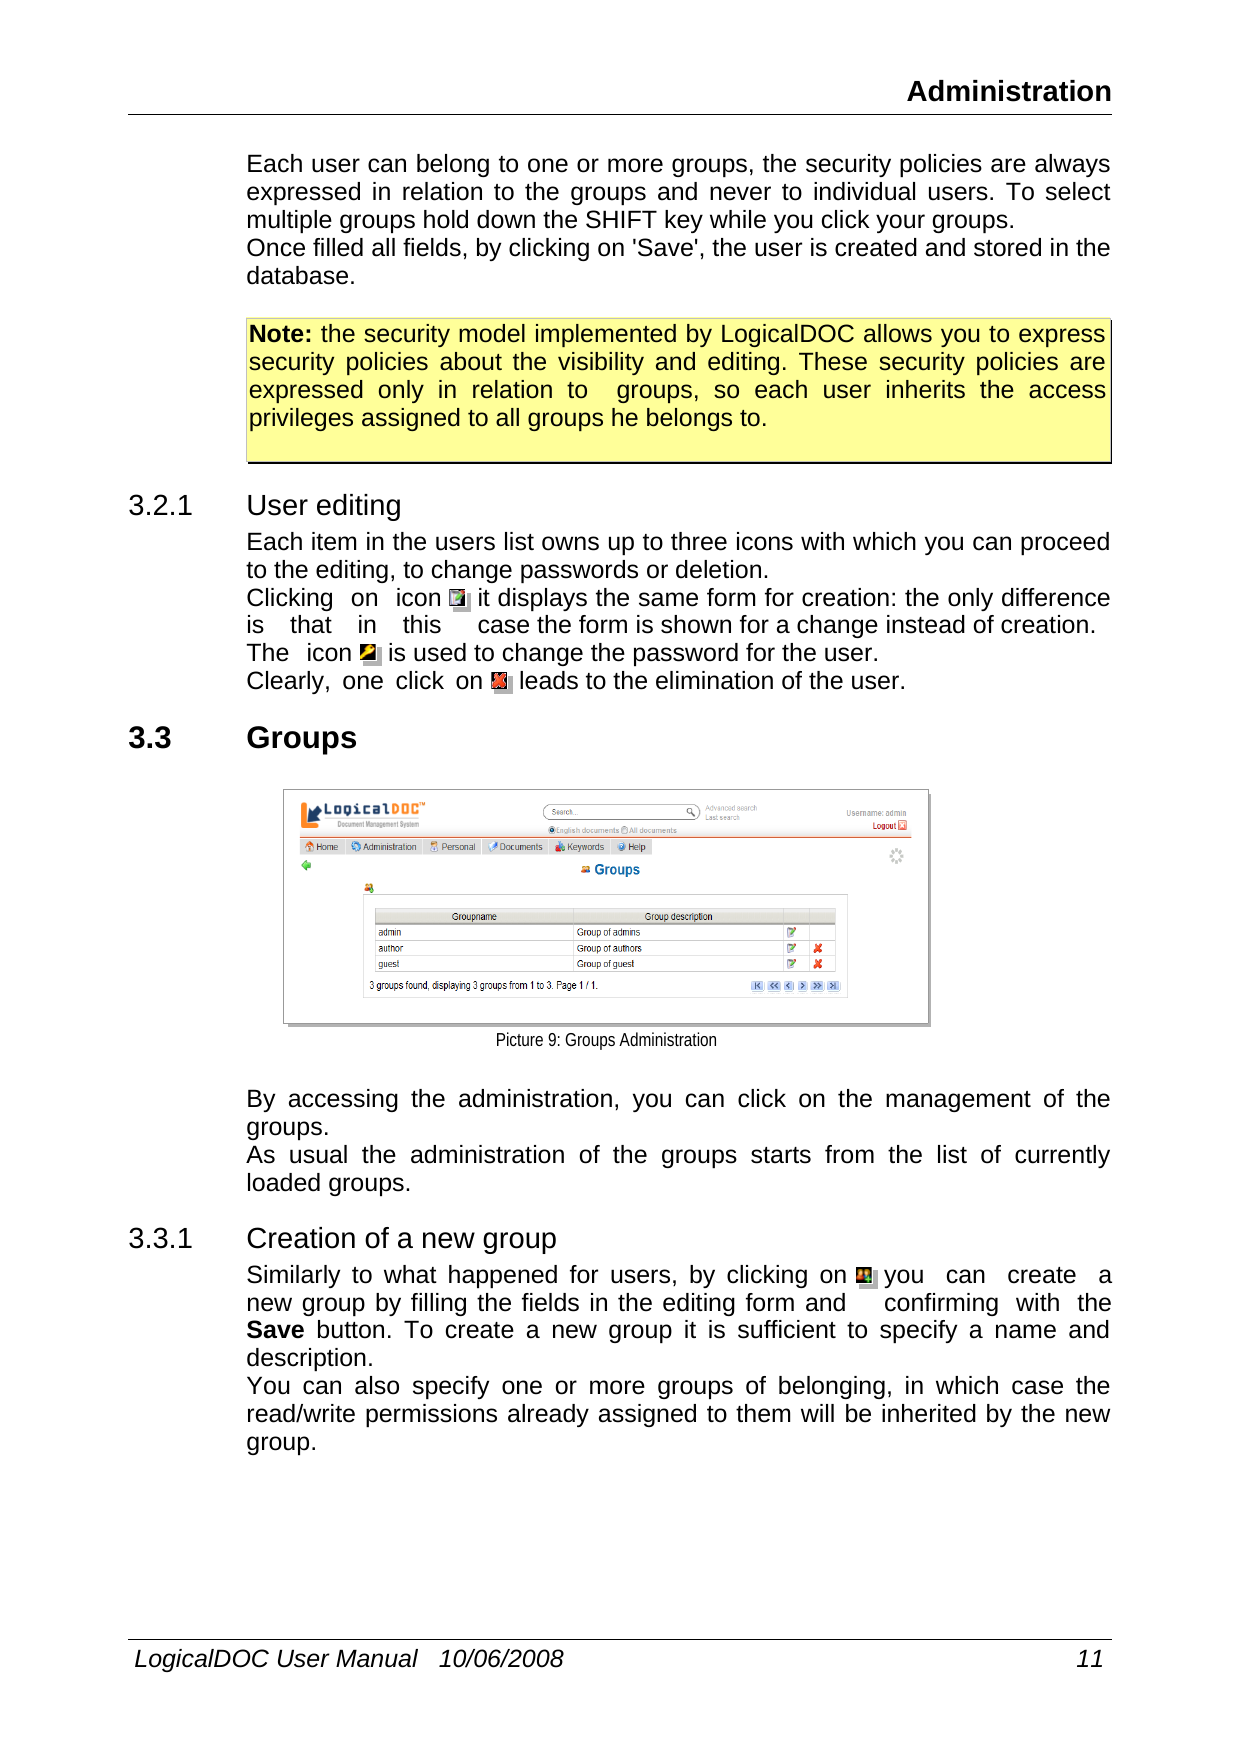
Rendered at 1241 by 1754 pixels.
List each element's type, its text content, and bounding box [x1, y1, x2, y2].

picture [299, 798, 912, 1014]
text Once filled all fields, by clicking on 'Save', the user is created and stored in the database. [246, 234, 1112, 289]
picture [449, 589, 465, 606]
text The icon is used to change the password for the user. [246, 639, 1112, 667]
text Each item in the users list owns up to three icons with which you can proceed to the editing, to change passwords or deletion. [246, 528, 1112, 583]
subtitle Creation of a new group [128, 1222, 1112, 1254]
text Clicking on icon it displays the same form for creation: the only difference is that in this case the form is shown for a change instead of creation. [246, 583, 1112, 639]
text Similarly to what happened for users, by clicking on you can create a new group by filling the fields in the editing form and confirming with the Save button. To create a new group it is sufficient to specify a name and description. [246, 1260, 1112, 1372]
text Each user can belong to one or more groups, the security policies are always expressed in relation to the groups and never to individual users. To select multiple groups hold down the SHIFT key while you click your groups. [246, 150, 1112, 234]
subtitle Groups [128, 720, 1112, 755]
picture [360, 644, 376, 660]
text As usual the administration of the groups starts from the list of currently loaded groups. [246, 1141, 1112, 1197]
text Note: the security model implemented by LogicalDOC allows you to express security policies about the visibility and editing. These security policies are expressed only in relation to groups, so each user inherits the access privileges assigned to all groups he belongs to. [247, 319, 1110, 429]
text By accessing the administration, you can click on the management of the groups. [246, 761, 1112, 1141]
picture [491, 672, 507, 689]
picture [856, 1267, 872, 1283]
list Picture 9: Groups Administration [283, 1024, 929, 1050]
subtitle User editing [128, 489, 1112, 521]
text You can also specify one or more groups of belonging, in which case the read/write permissions already assigned to them will be inherited by the new group. [246, 1372, 1112, 1456]
text Clearly, one click on leads to the elimination of the user. [246, 667, 1112, 695]
